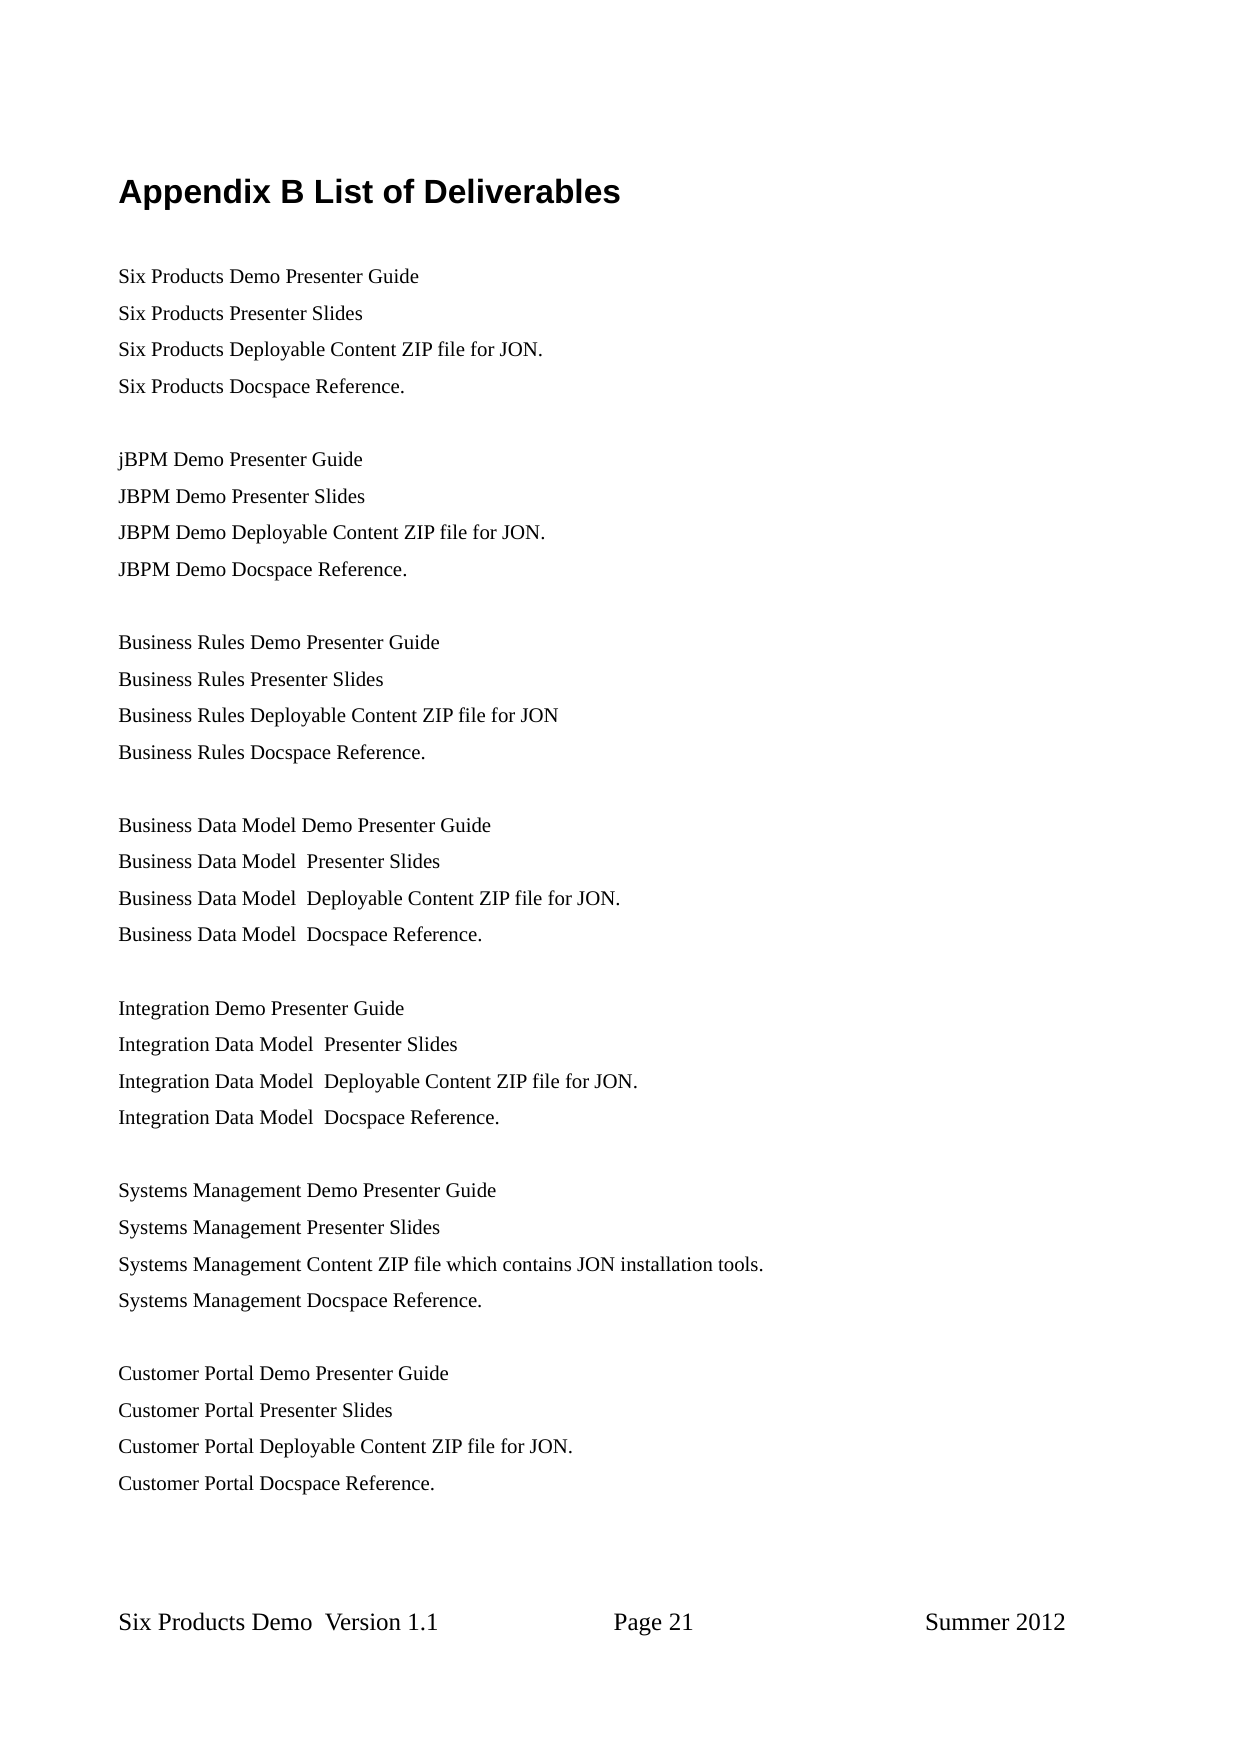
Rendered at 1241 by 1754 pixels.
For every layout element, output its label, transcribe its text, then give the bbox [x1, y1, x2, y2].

text Business Data Model Deployable Content ZIP file for JON. [118, 886, 1122, 910]
text JBPM Demo Deployable Content ZIP file for JON. [118, 520, 1122, 544]
text Six Products Docspace Reference. [118, 374, 1122, 398]
text Business Rules Docspace Reference. [118, 739, 1122, 764]
text Integration Data Model Docspace Reference. [118, 1105, 1122, 1129]
text Business Data Model Demo Presenter Guide [118, 813, 1122, 837]
text Systems Management Presenter Slides [118, 1215, 1122, 1239]
text Business Data Model Docspace Reference. [118, 922, 1122, 946]
text Six Products Presenter Slides [118, 301, 1122, 325]
text jBPM Demo Presenter Guide [118, 447, 1122, 471]
text Customer Portal Docspace Reference. [118, 1471, 1122, 1495]
text Integration Data Model Presenter Slides [118, 1032, 1122, 1056]
text Customer Portal Presenter Slides [118, 1398, 1122, 1422]
text Systems Management Docspace Reference. [118, 1288, 1122, 1312]
text Business Rules Presenter Slides [118, 666, 1122, 691]
text Systems Management Content ZIP file which contains JON installation tools. [118, 1251, 1122, 1276]
text Integration Data Model Deployable Content ZIP file for JON. [118, 1069, 1122, 1093]
text Business Data Model Presenter Slides [118, 849, 1122, 873]
text Business Rules Deployable Content ZIP file for JON [118, 703, 1122, 727]
text Six Products Deployable Content ZIP file for JON. [118, 337, 1122, 361]
subtitle Appendix B List of Deliverables [118, 172, 1122, 211]
text Systems Management Demo Presenter Guide [118, 1178, 1122, 1202]
text Integration Demo Presenter Guide [118, 996, 1122, 1019]
text Business Rules Demo Presenter Guide [118, 630, 1122, 654]
text JBPM Demo Presenter Slides [118, 484, 1122, 508]
text JBPM Demo Docspace Reference. [118, 557, 1122, 581]
text Customer Portal Deployable Content ZIP file for JON. [118, 1434, 1122, 1458]
text Customer Portal Demo Presenter Guide [118, 1361, 1122, 1385]
text Six Products Demo Presenter Guide [118, 264, 1122, 288]
